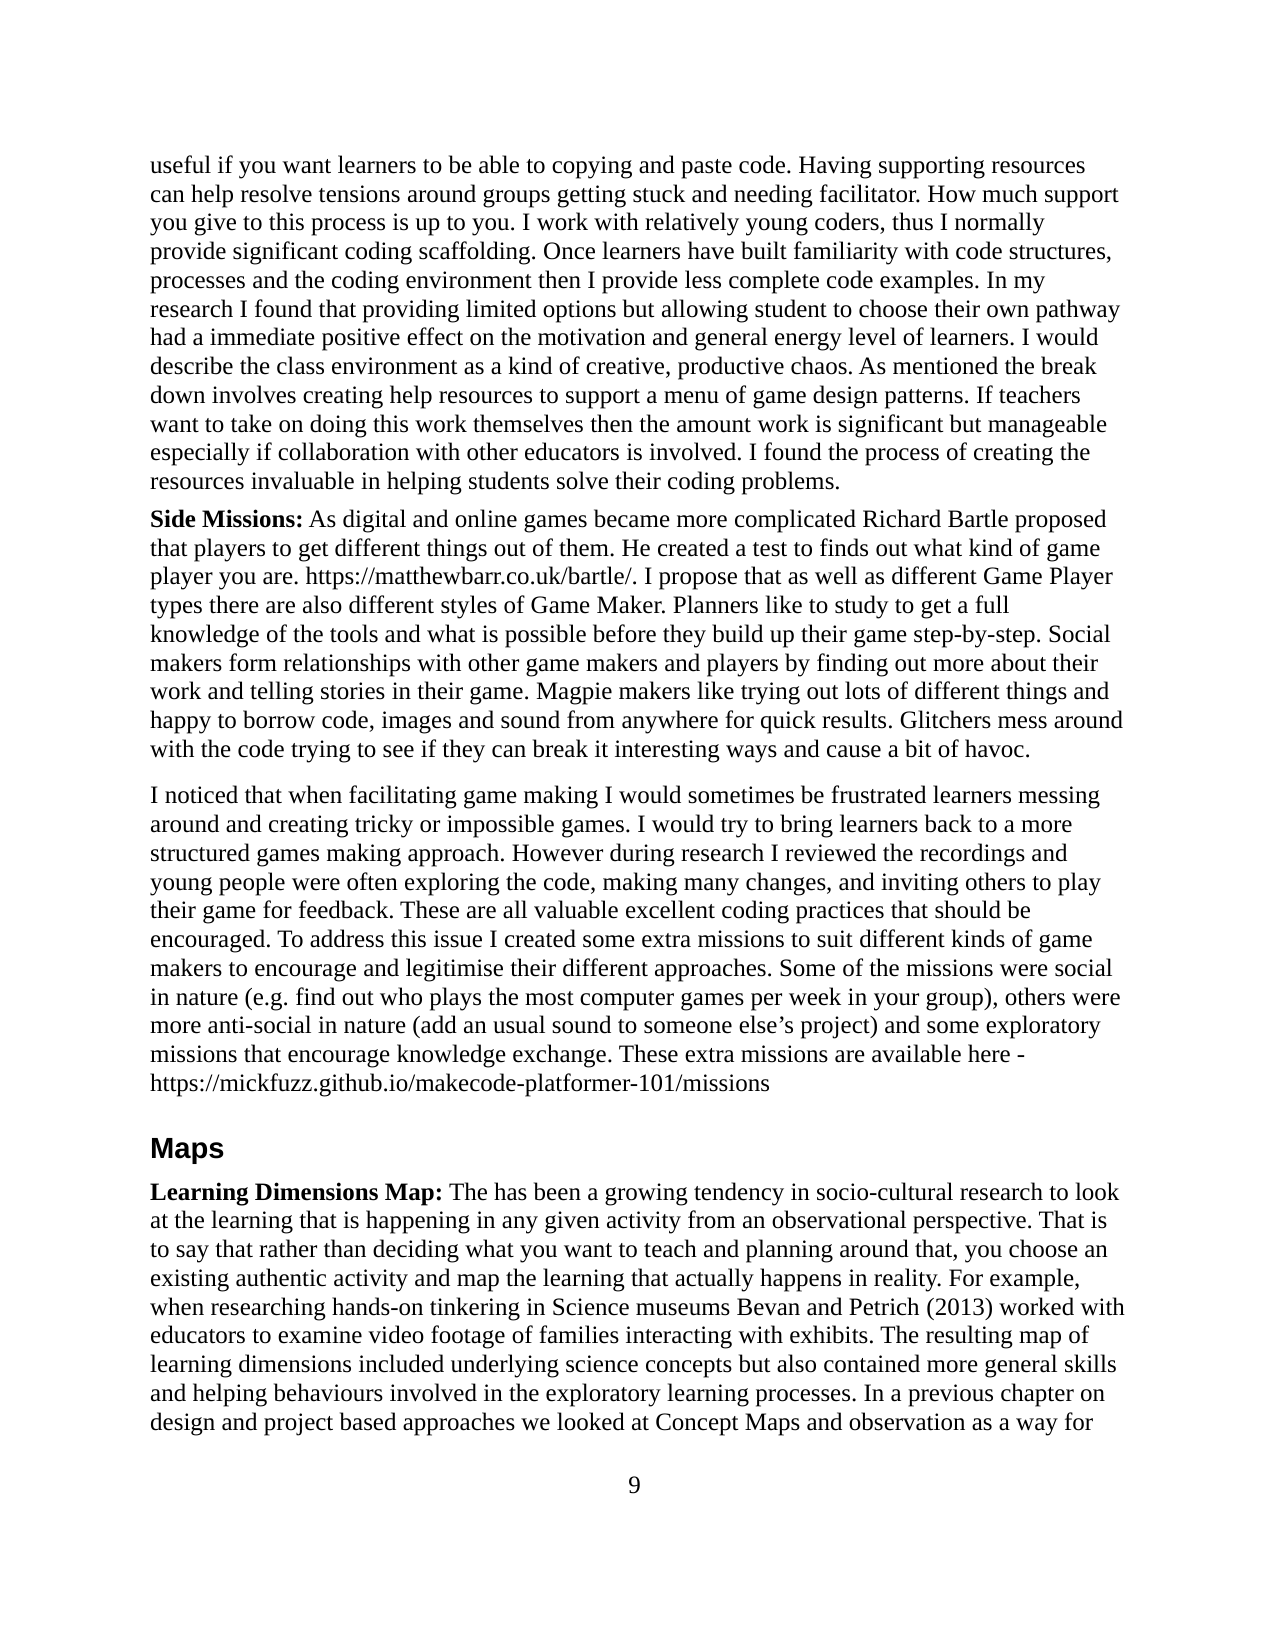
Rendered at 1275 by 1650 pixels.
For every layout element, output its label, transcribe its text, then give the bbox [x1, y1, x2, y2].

text Learning Dimensions Map: The has been a growing tendency in socio-cultural research to look at the learning that is happening in any given activity from an observational perspective. That is to say that rather than deciding what you want to teach and planning around that, you choose an existing authentic activity and map the learning that actually happens in reality. For example, when researching hands-on tinkering in Science museums Bevan and Petrich (2013) worked with educators to examine video footage of families interacting with exhibits. The resulting map of learning dimensions included underlying science concepts but also contained more general skills and helping behaviours involved in the exploratory learning processes. In a previous chapter on design and project based approaches we looked at Concept Maps and observation as a way for [150, 1177, 1125, 1436]
text I noticed that when facilitating game making I would sometimes be frustrated learners messing around and creating tricky or impossible games. I would try to bring learners back to a more structured games making approach. However during research I reviewed the recordings and young people were often exploring the code, making many changes, and inviting others to play their game for feedback. These are all valuable excellent coding practices that should be encouraged. To address this issue I created some extra missions to suit different kinds of game makers to encourage and legitimise their different approaches. Some of the missions were social in nature (e.g. find out who plays the most computer games per week in your group), others were more anti-social in nature (add an usual sound to someone else’s project) and some exploratory missions that encourage knowledge exchange. These extra missions are available here - https://mickfuzz.github.io/makecode-platformer-101/missions [150, 781, 1125, 1097]
text useful if you want learners to be able to copying and paste code. Having supporting resources can help resolve tensions around groups getting stuck and needing facilitator. How much support you give to this process is up to you. I work with relatively young coders, thus I normally provide significant coding scaffolding. Once learners have built familiarity with code structures, processes and the coding environment then I provide less complete code examples. In my research I found that providing limited options but allowing student to choose their own pathway had a immediate positive effect on the motivation and general energy level of learners. I would describe the class environment as a kind of creative, productive chaos. As mentioned the break down involves creating help resources to support a menu of game design patterns. If teachers want to take on doing this work themselves then the amount work is significant but manageable especially if collaboration with other educators is involved. I found the process of creating the resources invaluable in helping students solve their coding problems. [150, 150, 1125, 495]
text Side Missions: As digital and online games became more complicated Richard Bartle proposed that players to get different things out of them. He created a test to finds out what kind of game player you are. https://matthewbarr.co.uk/bartle/. I propose that as well as different Game Player types there are also different styles of Game Maker. Planners like to study to get a full knowledge of the tools and what is possible before they build up their game step-by-step. Social makers form relationships with other game makers and players by finding out more about their work and telling stories in their game. Magpie makers like trying out lots of different things and happy to borrow code, images and sound from anywhere for quick results. Glitchers mess around with the code trying to see if they can break it interesting ways and cause a bit of havoc. [150, 504, 1125, 763]
subtitle Maps [150, 1131, 1125, 1164]
